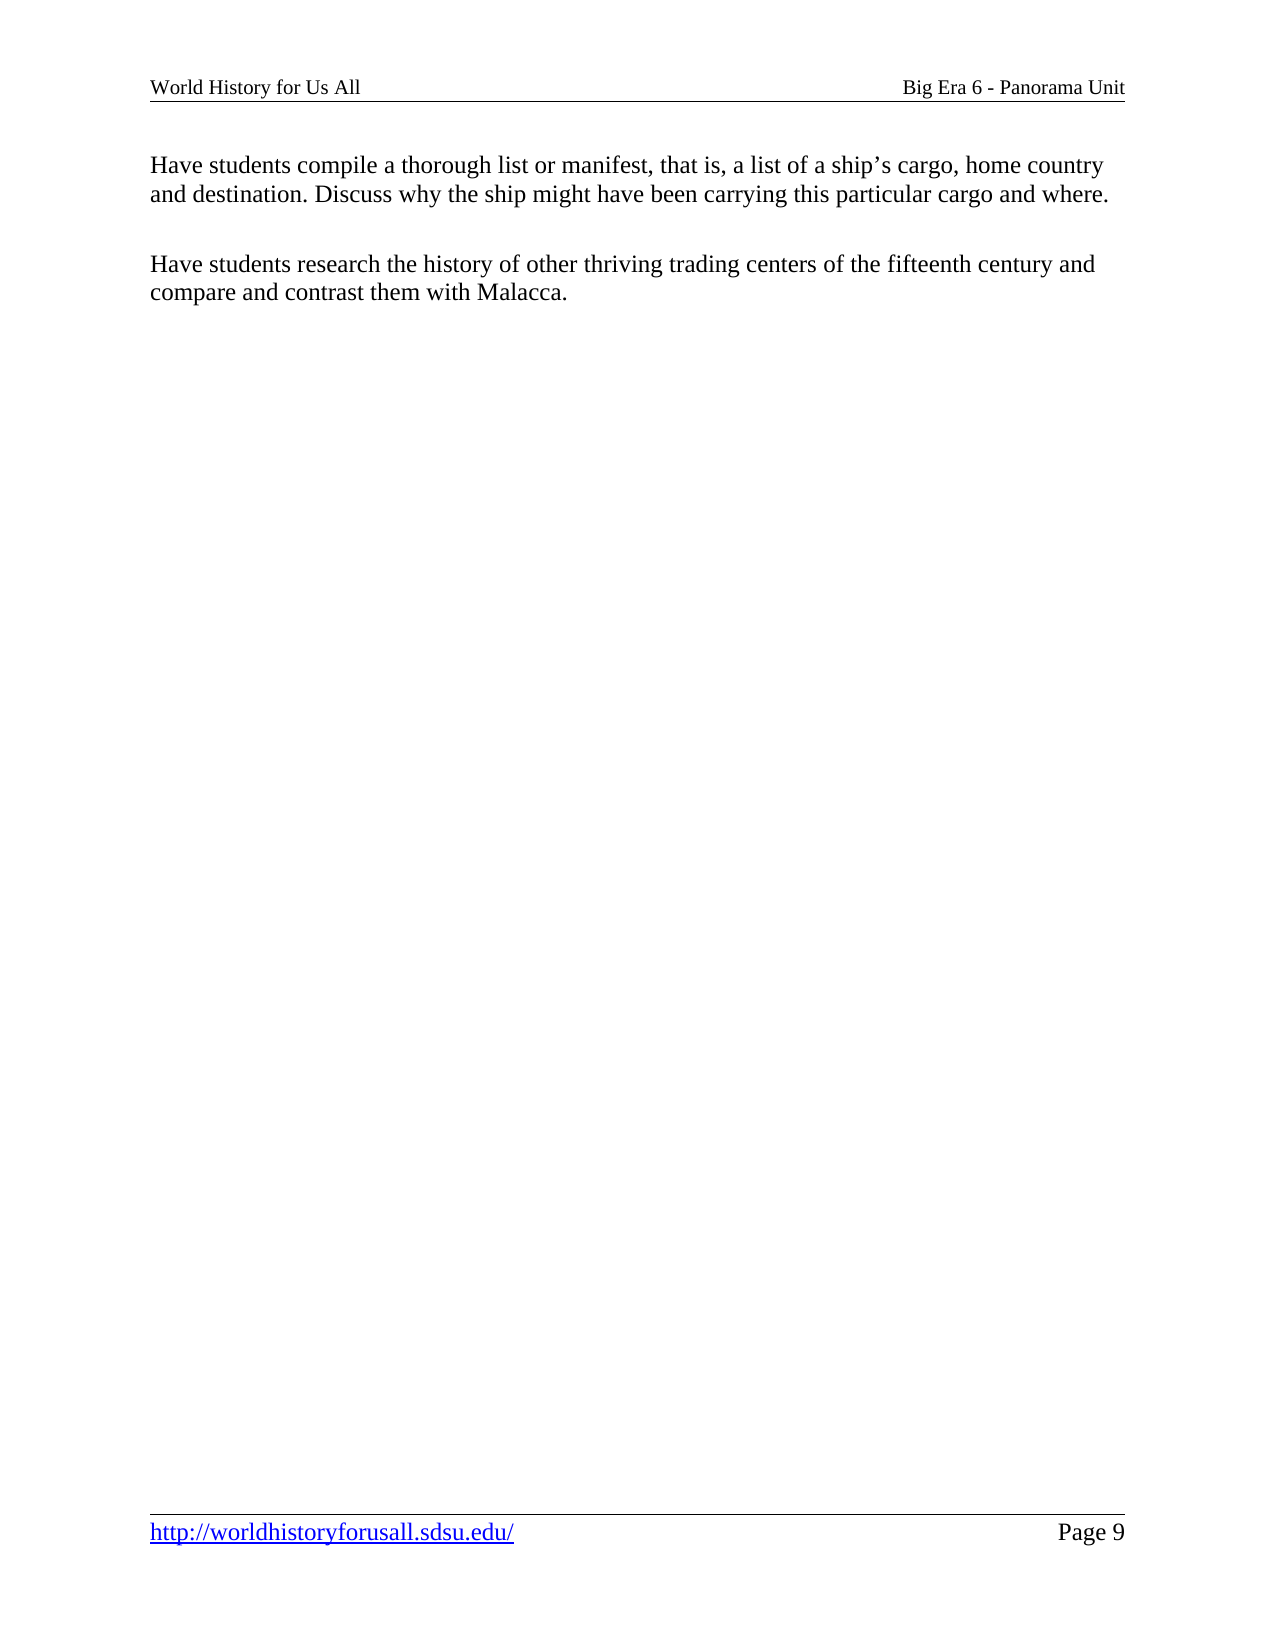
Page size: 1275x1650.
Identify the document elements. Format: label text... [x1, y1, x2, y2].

text Have students compile a thorough list or manifest, that is, a list of a ship’s cargo, home country and destination. Discuss why the ship might have been carrying this particular cargo and where. [150, 150, 1125, 207]
text Have students research the history of other thriving trading centers of the fifteenth century and compare and contrast them with Malacca. [150, 249, 1125, 306]
